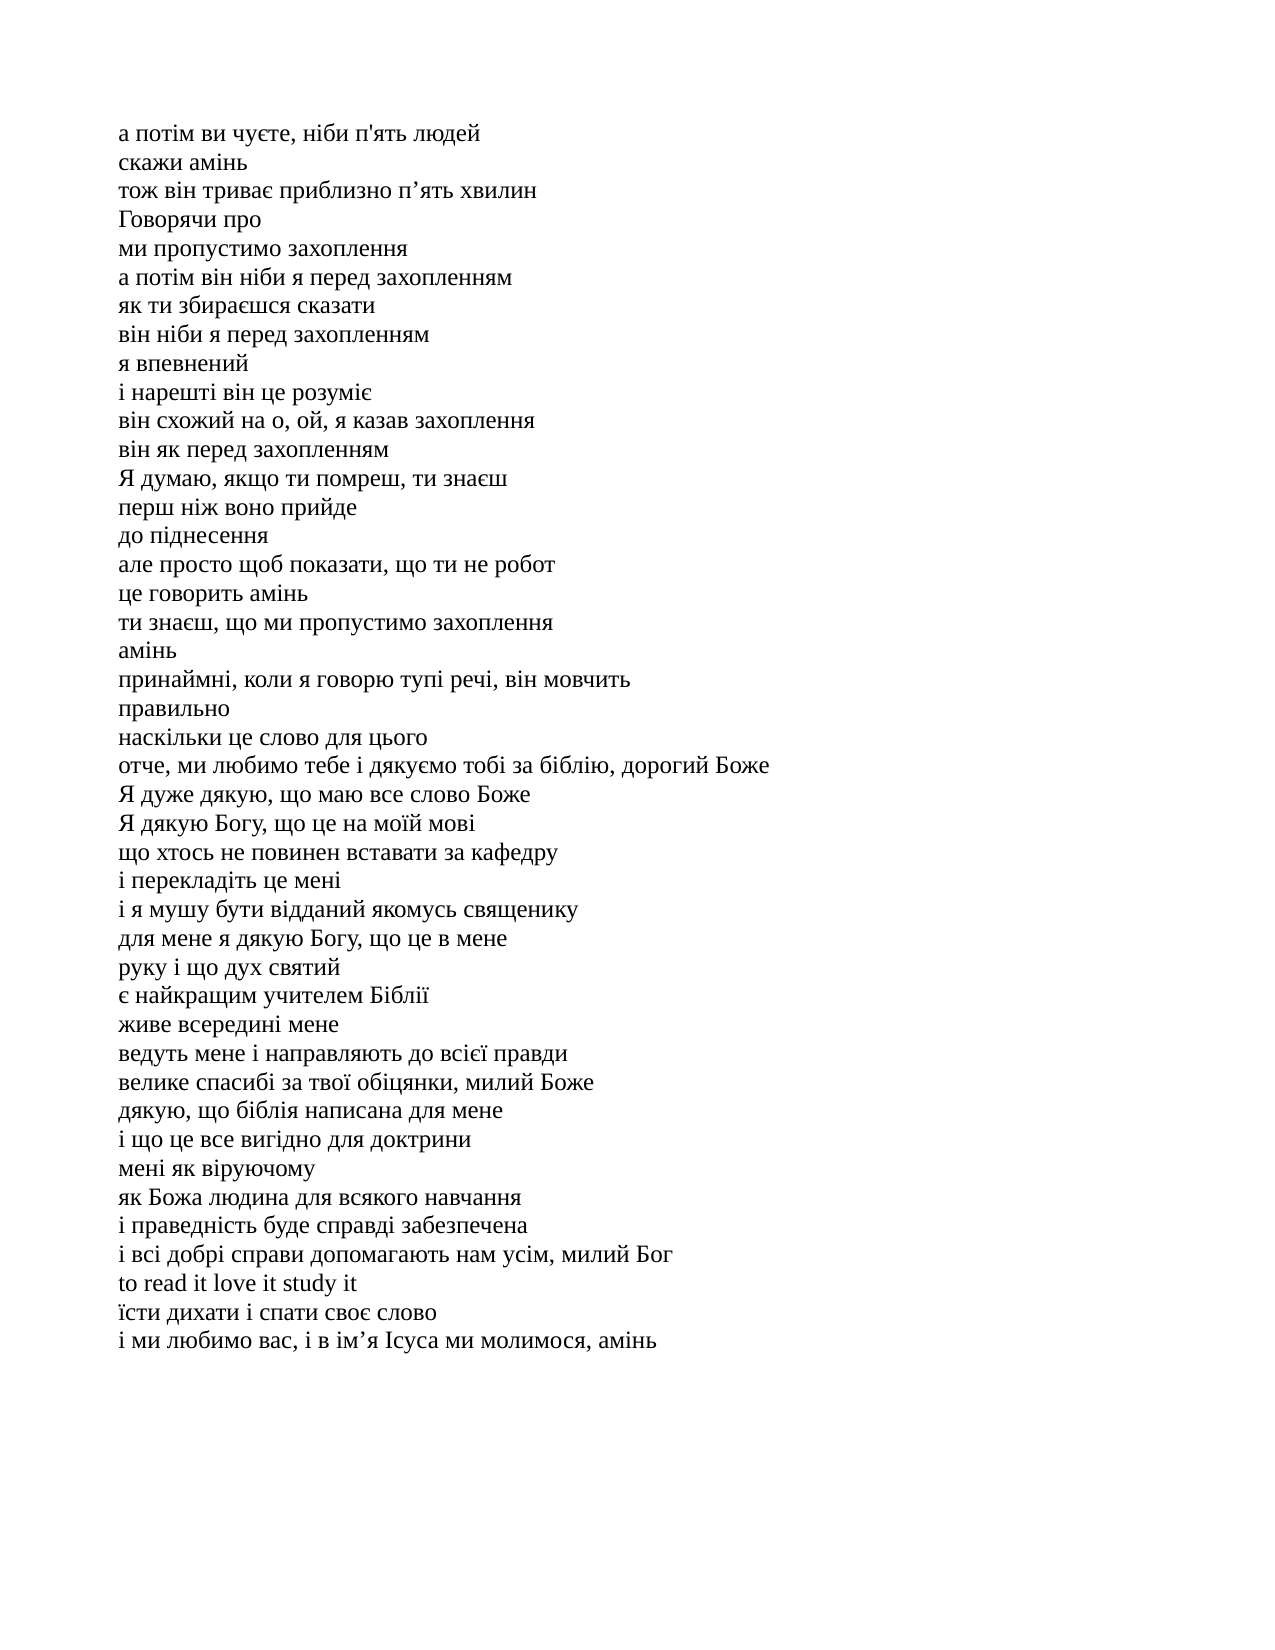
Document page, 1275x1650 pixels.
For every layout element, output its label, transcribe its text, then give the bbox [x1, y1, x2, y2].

text це говорить амінь [118, 578, 1157, 607]
text дякую, що біблія написана для мене [118, 1096, 1157, 1124]
text він як перед захопленням [118, 434, 1157, 463]
text принаймні, коли я говорю тупі речі, він мовчить [118, 664, 1157, 693]
text велике спасибі за твої обіцянки, милий Боже [118, 1067, 1157, 1096]
text Я дякую Богу, що це на моїй мові [118, 808, 1157, 837]
text і що це все вигідно для доктрини [118, 1124, 1157, 1153]
text він схожий на о, ой, я казав захоплення [118, 406, 1157, 434]
text але просто щоб показати, що ти не робот [118, 549, 1157, 578]
text і перекладіть це мені [118, 866, 1157, 894]
text тож він триває приблизно п’ять хвилин [118, 176, 1157, 204]
text що хтось не повинен вставати за кафедру [118, 837, 1157, 866]
text і нарешті він це розуміє [118, 377, 1157, 406]
text живе всередині мене [118, 1009, 1157, 1038]
text я впевнений [118, 348, 1157, 377]
text і я мушу бути відданий якомусь священику [118, 894, 1157, 923]
text Я дуже дякую, що маю все слово Боже [118, 779, 1157, 808]
text як ти збираєшся сказати [118, 291, 1157, 319]
text а потім він ніби я перед захопленням [118, 262, 1157, 291]
text є найкращим учителем Біблії [118, 981, 1157, 1009]
text амінь [118, 636, 1157, 664]
text ми пропустимо захоплення [118, 233, 1157, 262]
text як Божа людина для всякого навчання [118, 1182, 1157, 1211]
text отче, ми любимо тебе і дякуємо тобі за біблію, дорогий Боже [118, 751, 1157, 779]
text ти знаєш, що ми пропустимо захоплення [118, 607, 1157, 636]
text перш ніж воно прийде [118, 492, 1157, 521]
text Я думаю, якщо ти помреш, ти знаєш [118, 463, 1157, 492]
text наскільки це слово для цього [118, 722, 1157, 751]
text і праведність буде справді забезпечена [118, 1211, 1157, 1239]
text до піднесення [118, 521, 1157, 549]
text для мене я дякую Богу, що це в мене [118, 923, 1157, 952]
text руку і що дух святий [118, 952, 1157, 981]
text і ми любимо вас, і в ім’я Ісуса ми молимося, амінь [118, 1326, 1157, 1354]
text скажи амінь [118, 147, 1157, 176]
text ведуть мене і направляють до всієї правди [118, 1038, 1157, 1067]
text мені як віруючому [118, 1153, 1157, 1182]
text правильно [118, 693, 1157, 722]
text Говорячи про [118, 204, 1157, 233]
text їсти дихати і спати своє слово [118, 1297, 1157, 1326]
text а потім ви чуєте, ніби п'ять людей [118, 118, 1157, 147]
text to read it love it study it [118, 1268, 1157, 1297]
text він ніби я перед захопленням [118, 319, 1157, 348]
text і всі добрі справи допомагають нам усім, милий Бог [118, 1239, 1157, 1268]
